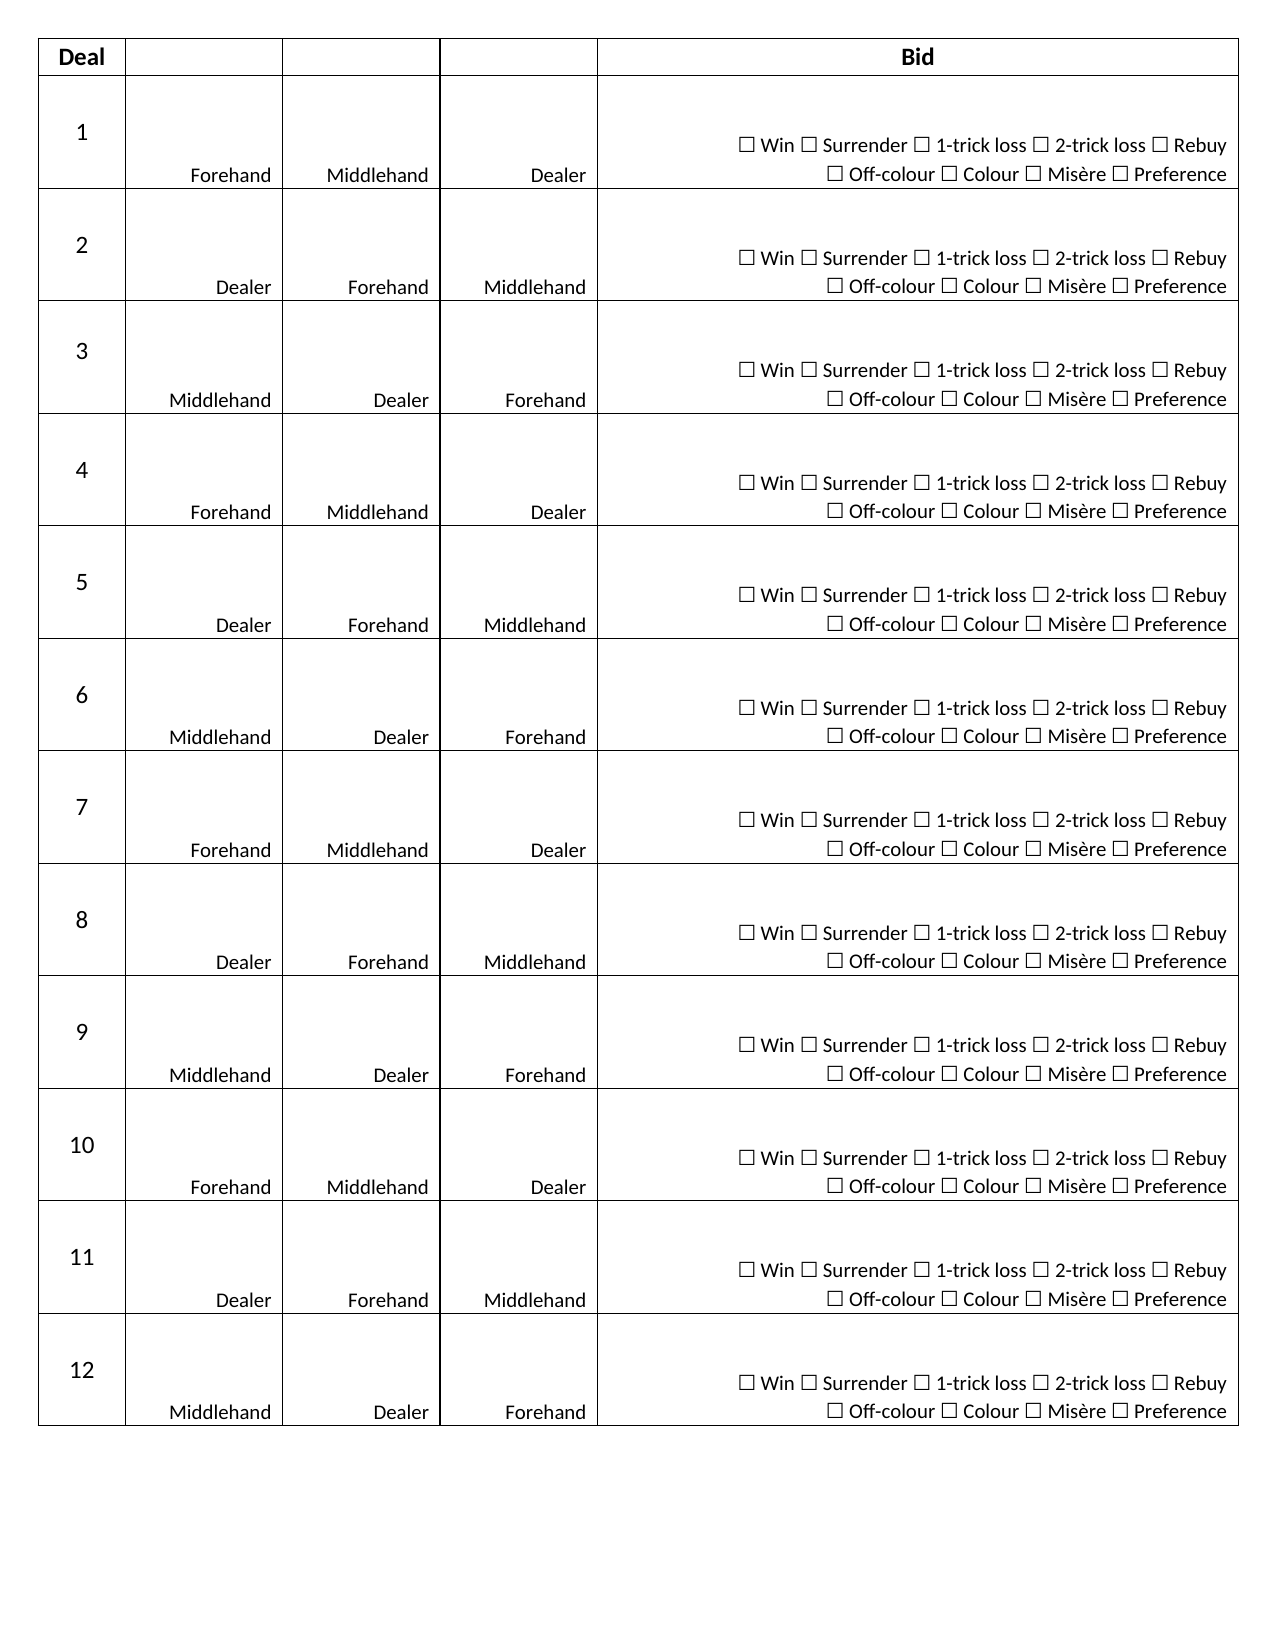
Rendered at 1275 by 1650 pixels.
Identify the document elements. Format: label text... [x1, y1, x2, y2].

table_cell Dealer [126, 526, 282, 637]
table_cell Forehand [441, 976, 597, 1087]
table_cell Forehand [126, 1089, 282, 1200]
table_cell ☐ Win ☐ Surrender ☐ 1-trick loss ☐ 2-trick loss ☐ Rebuy ☐ Off-colour ☐ Colour ☐ Misère ☐ Preference [598, 976, 1238, 1087]
table_cell 10 [39, 1089, 125, 1200]
table_cell Middlehand [441, 189, 597, 300]
table_cell 3 [39, 301, 125, 412]
table_header Deal [39, 39, 125, 75]
table_cell 4 [39, 414, 125, 525]
table_cell Forehand [126, 751, 282, 862]
table_cell 12 [39, 1314, 125, 1425]
table_cell Middlehand [283, 76, 439, 187]
table_cell Forehand [441, 639, 597, 750]
table_cell Dealer [283, 301, 439, 412]
table_cell ☐ Win ☐ Surrender ☐ 1-trick loss ☐ 2-trick loss ☐ Rebuy ☐ Off-colour ☐ Colour ☐ Misère ☐ Preference [598, 526, 1238, 637]
table_cell Forehand [441, 1314, 597, 1425]
table_cell Dealer [126, 864, 282, 975]
table_cell Forehand [283, 1201, 439, 1312]
table_cell Dealer [441, 1089, 597, 1200]
table_cell Dealer [126, 189, 282, 300]
table_cell ☐ Win ☐ Surrender ☐ 1-trick loss ☐ 2-trick loss ☐ Rebuy ☐ Off-colour ☐ Colour ☐ Misère ☐ Preference [598, 639, 1238, 750]
table_cell ☐ Win ☐ Surrender ☐ 1-trick loss ☐ 2-trick loss ☐ Rebuy ☐ Off-colour ☐ Colour ☐ Misère ☐ Preference [598, 414, 1238, 525]
table_cell 9 [39, 976, 125, 1087]
table_cell 6 [39, 639, 125, 750]
table_cell Forehand [126, 414, 282, 525]
table_cell Middlehand [126, 639, 282, 750]
table_cell ☐ Win ☐ Surrender ☐ 1-trick loss ☐ 2-trick loss ☐ Rebuy ☐ Off-colour ☐ Colour ☐ Misère ☐ Preference [598, 1314, 1238, 1425]
table_cell Middlehand [441, 864, 597, 975]
table_header [126, 39, 282, 75]
table_cell Middlehand [126, 976, 282, 1087]
table_cell Dealer [126, 1201, 282, 1312]
table_cell ☐ Win ☐ Surrender ☐ 1-trick loss ☐ 2-trick loss ☐ Rebuy ☐ Off-colour ☐ Colour ☐ Misère ☐ Preference [598, 1089, 1238, 1200]
table_cell Middlehand [441, 526, 597, 637]
table_cell Middlehand [283, 751, 439, 862]
table_cell Middlehand [441, 1201, 597, 1312]
table_cell ☐ Win ☐ Surrender ☐ 1-trick loss ☐ 2-trick loss ☐ Rebuy ☐ Off-colour ☐ Colour ☐ Misère ☐ Preference [598, 751, 1238, 862]
table_cell Forehand [126, 76, 282, 187]
table_cell 11 [39, 1201, 125, 1312]
table_cell Middlehand [126, 301, 282, 412]
table_cell ☐ Win ☐ Surrender ☐ 1-trick loss ☐ 2-trick loss ☐ Rebuy ☐ Off-colour ☐ Colour ☐ Misère ☐ Preference [598, 189, 1238, 300]
table_cell Middlehand [283, 414, 439, 525]
table_cell 1 [39, 76, 125, 187]
table_cell Forehand [283, 864, 439, 975]
table_cell 2 [39, 189, 125, 300]
table_cell Dealer [283, 976, 439, 1087]
table_cell ☐ Win ☐ Surrender ☐ 1-trick loss ☐ 2-trick loss ☐ Rebuy ☐ Off-colour ☐ Colour ☐ Misère ☐ Preference [598, 301, 1238, 412]
table_cell ☐ Win ☐ Surrender ☐ 1-trick loss ☐ 2-trick loss ☐ Rebuy ☐ Off-colour ☐ Colour ☐ Misère ☐ Preference [598, 1201, 1238, 1312]
table_cell ☐ Win ☐ Surrender ☐ 1-trick loss ☐ 2-trick loss ☐ Rebuy ☐ Off-colour ☐ Colour ☐ Misère ☐ Preference [598, 76, 1238, 187]
table_cell Forehand [283, 526, 439, 637]
table_cell Dealer [441, 751, 597, 862]
table_cell 5 [39, 526, 125, 637]
table_cell 8 [39, 864, 125, 975]
table_cell Forehand [283, 189, 439, 300]
table_cell Dealer [441, 76, 597, 187]
table_cell ☐ Win ☐ Surrender ☐ 1-trick loss ☐ 2-trick loss ☐ Rebuy ☐ Off-colour ☐ Colour ☐ Misère ☐ Preference [598, 864, 1238, 975]
table_cell Forehand [441, 301, 597, 412]
table_cell Dealer [283, 639, 439, 750]
table_header [441, 39, 597, 75]
table_cell Dealer [441, 414, 597, 525]
table_cell Dealer [283, 1314, 439, 1425]
table_header Bid [598, 39, 1238, 75]
table_cell Middlehand [283, 1089, 439, 1200]
table_cell 7 [39, 751, 125, 862]
table_header [283, 39, 439, 75]
table_cell Middlehand [126, 1314, 282, 1425]
